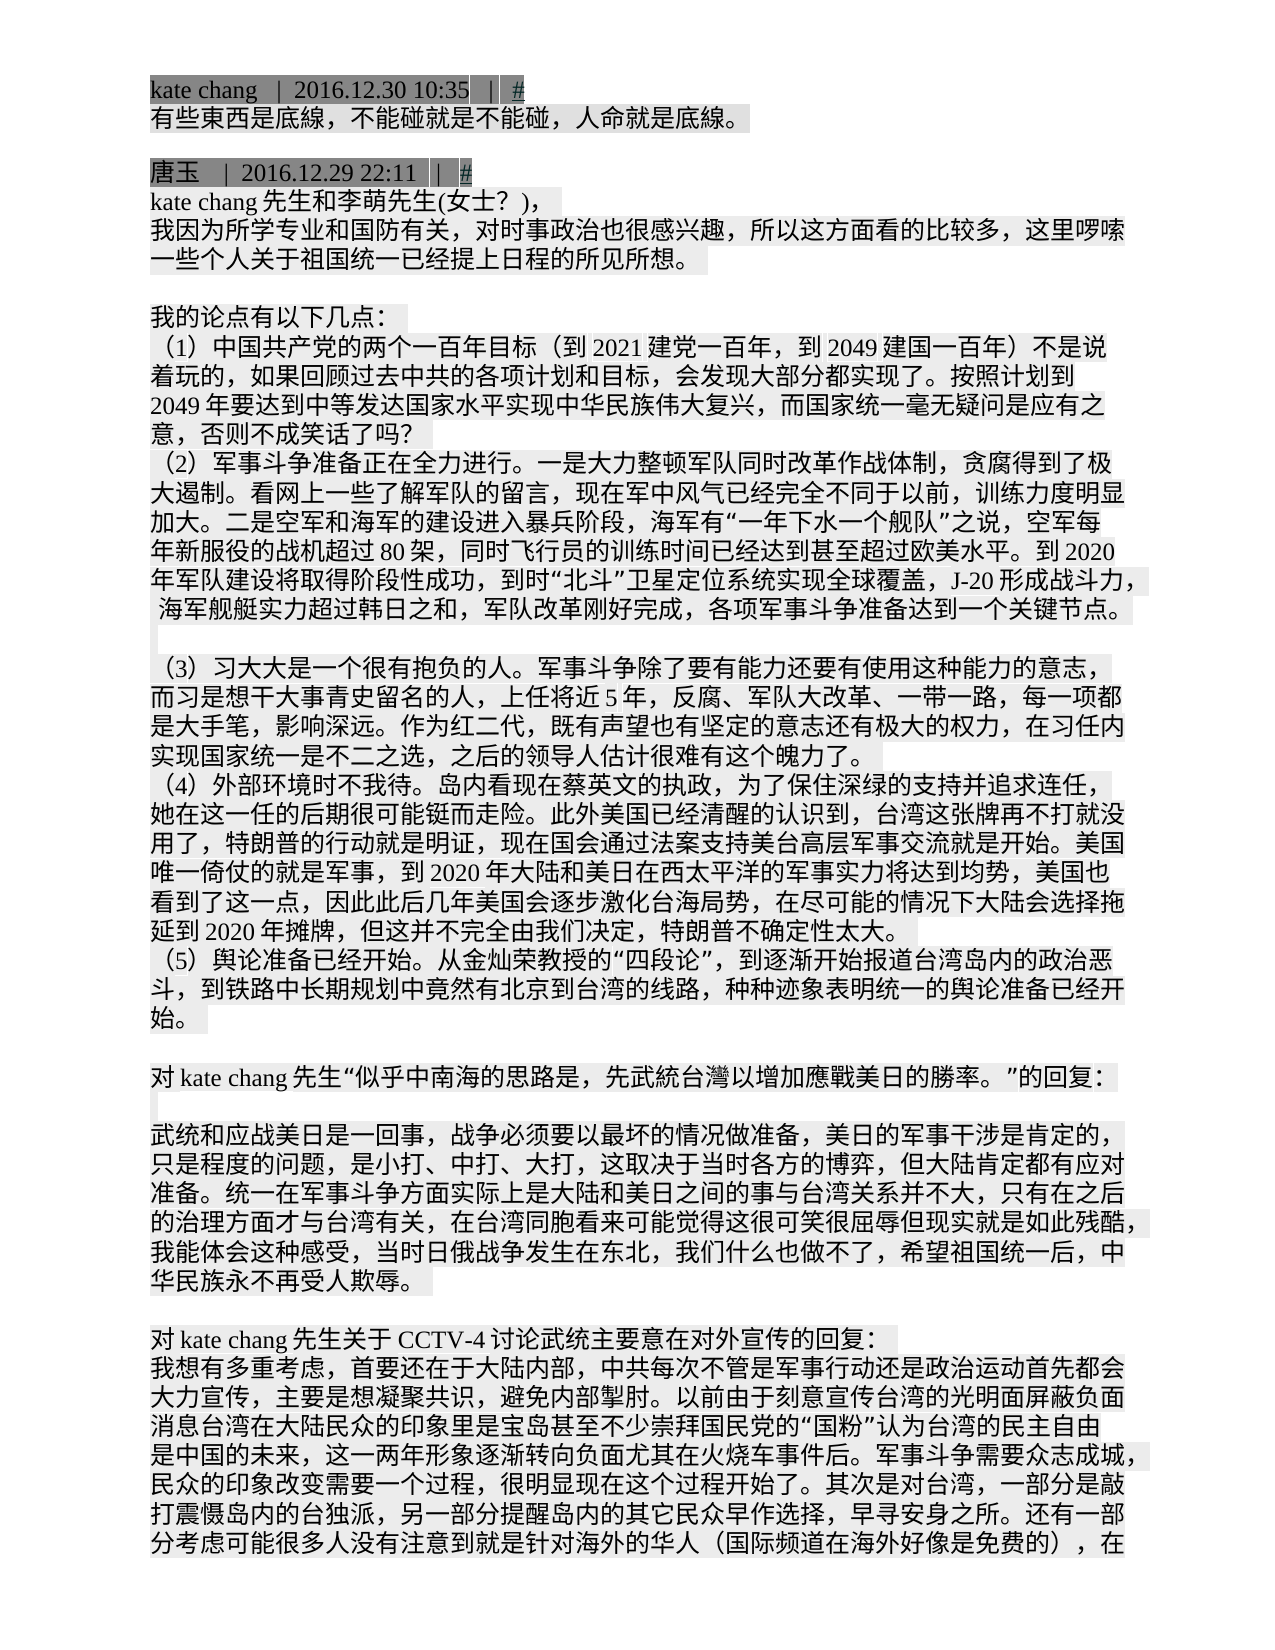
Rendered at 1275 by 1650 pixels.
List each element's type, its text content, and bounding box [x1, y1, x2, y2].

text 有些東西是底線，不能碰就是不能碰，人命就是底線。 [150, 104, 1125, 133]
text kate chang | 2016.12.30 10:35 | # [150, 75, 1125, 104]
text 唐玉 | 2016.12.29 22:11 | # [150, 158, 1125, 187]
text kate chang先生和李萌先生(女士？)， 我因为所学专业和国防有关，对时事政治也很感兴趣，所以这方面看的比较多，这里啰嗦一些个人关于祖国统一已经提上日程的所见所想。 我的论点有以下几点： （1）中国共产党的两个一百年目标（到2021建党一百年，到2049建国一百年）不是说着玩的，如果回顾过去中共的各项计划和目标，会发现大部分都实现了。按照计划到2049年要达到中等发达国家水平实现中华民族伟大复兴，而国家统一毫无疑问是应有之意，否则不成笑话了吗？ （2）军事斗争准备正在全力进行。一是大力整顿军队同时改革作战体制，贪腐得到了极大遏制。看网上一些了解军队的留言，现在军中风气已经完全不同于以前，训练力度明显加大。二是空军和海军的建设进入暴兵阶段，海军有“一年下水一个舰队”之说，空军每年新服役的战机超过80架，同时飞行员的训练时间已经达到甚至超过欧美水平。到2020年军队建设将取得阶段性成功，到时“北斗”卫星定位系统实现全球覆盖，J-20形成战斗力， 海军舰艇实力超过韩日之和，军队改革刚好完成，各项军事斗争准备达到一个关键节点。 （3）习大大是一个很有抱负的人。军事斗争除了要有能力还要有使用这种能力的意志，而习是想干大事青史留名的人，上任将近5年，反腐、军队大改革、一带一路，每一项都是大手笔，影响深远。作为红二代，既有声望也有坚定的意志还有极大的权力，在习任内实现国家统一是不二之选，之后的领导人估计很难有这个魄力了。 （4）外部环境时不我待。岛内看现在蔡英文的执政，为了保住深绿的支持并追求连任，她在这一任的后期很可能铤而走险。此外美国已经清醒的认识到，台湾这张牌再不打就没用了，特朗普的行动就是明证，现在国会通过法案支持美台高层军事交流就是开始。美国唯一倚仗的就是军事，到2020年大陆和美日在西太平洋的军事实力将达到均势，美国也看到了这一点，因此此后几年美国会逐步激化台海局势，在尽可能的情况下大陆会选择拖延到2020年摊牌，但这并不完全由我们决定，特朗普不确定性太大。 （5）舆论准备已经开始。从金灿荣教授的“四段论”，到逐渐开始报道台湾岛内的政治恶斗，到铁路中长期规划中竟然有北京到台湾的线路，种种迹象表明统一的舆论准备已经开始。 对kate chang先生“似乎中南海的思路是，先武統台灣以增加應戰美日的勝率。”的回复： 武统和应战美日是一回事，战争必须要以最坏的情况做准备，美日的军事干涉是肯定的，只是程度的问题，是小打、中打、大打，这取决于当时各方的博弈，但大陆肯定都有应对准备。统一在军事斗争方面实际上是大陆和美日之间的事与台湾关系并不大，只有在之后的治理方面才与台湾有关，在台湾同胞看来可能觉得这很可笑很屈辱但现实就是如此残酷，我能体会这种感受，当时日俄战争发生在东北，我们什么也做不了，希望祖国统一后，中华民族永不再受人欺辱。 对kate chang先生关于CCTV-4讨论武统主要意在对外宣传的回复： 我想有多重考虑，首要还在于大陆内部，中共每次不管是军事行动还是政治运动首先都会大力宣传，主要是想凝聚共识，避免内部掣肘。以前由于刻意宣传台湾的光明面屏蔽负面消息台湾在大陆民众的印象里是宝岛甚至不少崇拜国民党的“国粉”认为台湾的民主自由是中国的未来，这一两年形象逐渐转向负面尤其在火烧车事件后。军事斗争需要众志成城，民众的印象改变需要一个过程，很明显现在这个过程开始了。其次是对台湾，一部分是敲打震慑岛内的台独派，另一部分提醒岛内的其它民众早作选择，早寻安身之所。还有一部分考虑可能很多人没有注意到就是针对海外的华人（国际频道在海外好像是免费的），在大陆穷困潦倒闹政治运动的时候，海外华人以台湾为正统，现在逐渐偏向大陆但还不彻底，为了获得他们对祖国统一的支持，就需要扭转他们的认识。 絮絮叨叨了一大堆，这些是我个人的观察供大家参考批评。初中历史课学近代史，一打开课本我就头疼，因为几乎全是屈辱，国破家亡的悲剧在我幼小的心灵里留下了深刻印记。国破导致家亡，中国历史历来如此，因此国家统一在大陆是一个不需要讨论是否的问题，只是能力和时机的问题，台湾现在的年轻人也许已经无法理解这种情感。 从1840年鸦片战争开始，等到台湾回归祖国统一，这段长达近200年的屈辱史就正式结束了，中华民族将重新站立起来在一个新的起点团结一心再次创造历史上的辉煌。 [150, 187, 1125, 1558]
